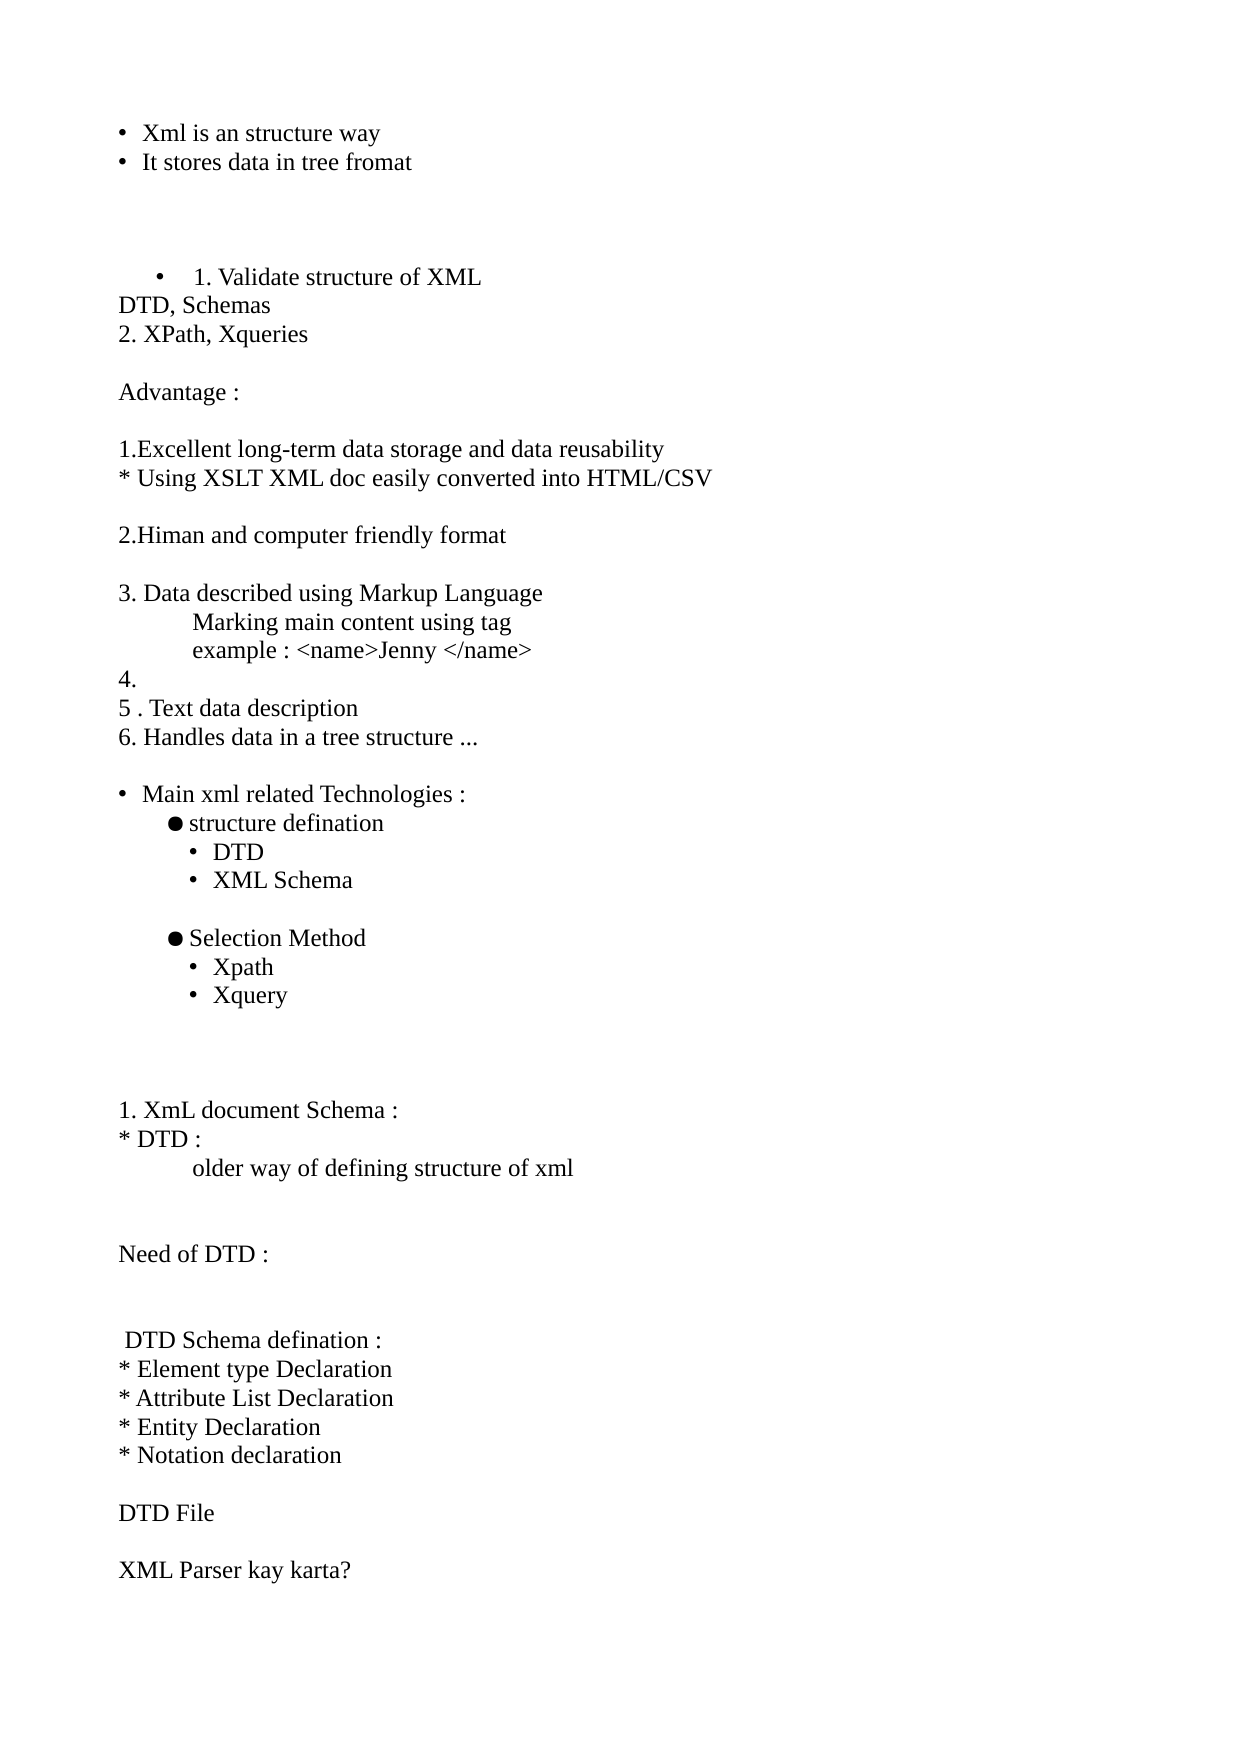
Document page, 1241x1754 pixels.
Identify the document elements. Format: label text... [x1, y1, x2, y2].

text DTD, Schemas [118, 291, 1122, 319]
text 1. XmL document Schema : [118, 1096, 1122, 1124]
list Selection Method [165, 923, 1122, 952]
text 4. [118, 664, 1122, 693]
text DTD Schema defination : [118, 1326, 1122, 1354]
text Marking main content using tag [118, 607, 1122, 636]
list Xml is an structure way [118, 118, 1122, 147]
list DTD [189, 837, 1122, 866]
text 6. Handles data in a tree structure ... [118, 722, 1122, 751]
text * Using XSLT XML doc easily converted into HTML/CSV [118, 463, 1122, 492]
text 2. XPath, Xqueries [118, 319, 1122, 348]
text older way of defining structure of xml [118, 1153, 1122, 1182]
list structure defination [165, 808, 1122, 837]
text example : <name>Jenny </name> [118, 636, 1122, 664]
text * Attribute List Declaration [118, 1383, 1122, 1412]
text 2.Himan and computer friendly format [118, 521, 1122, 549]
text * DTD : [118, 1124, 1122, 1153]
text Advantage : [118, 377, 1122, 406]
text XML Parser kay karta? [118, 1556, 1122, 1584]
list XML Schema [189, 866, 1122, 894]
list Xquery [189, 981, 1122, 1009]
text DTD File [118, 1498, 1122, 1527]
text Need of DTD : [118, 1239, 1122, 1268]
text * Notation declaration [118, 1441, 1122, 1469]
text 5 . Text data description [118, 693, 1122, 722]
list 1. Validate structure of XML [156, 262, 1122, 291]
text * Element type Declaration [118, 1354, 1122, 1383]
text 1.Excellent long-term data storage and data reusability [118, 434, 1122, 463]
list It stores data in tree fromat [118, 147, 1122, 176]
text 3. Data described using Markup Language [118, 578, 1122, 607]
text * Entity Declaration [118, 1412, 1122, 1441]
list Xpath [189, 952, 1122, 981]
list Main xml related Technologies : [118, 779, 1122, 808]
